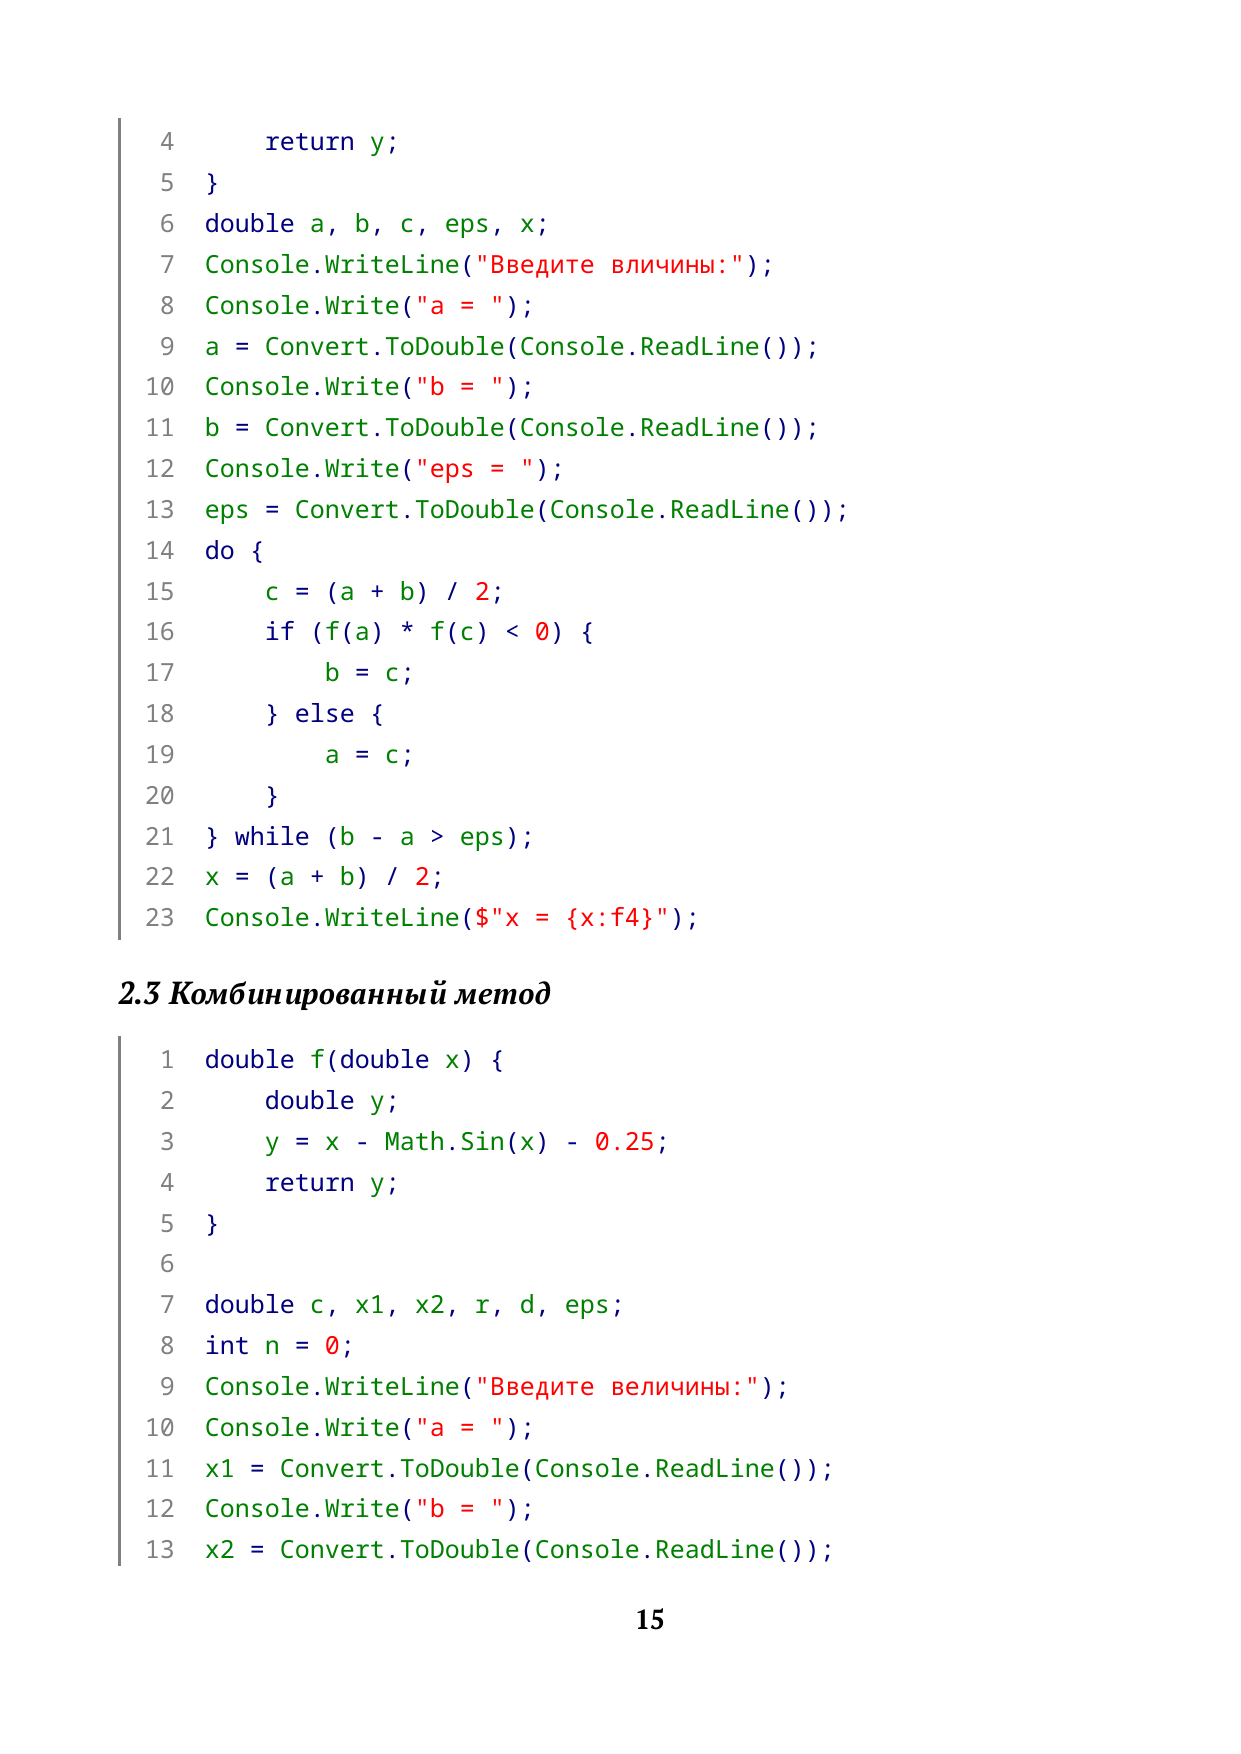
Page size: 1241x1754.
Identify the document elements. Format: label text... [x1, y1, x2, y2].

text 15 c = (a + b) / 2; [121, 567, 1181, 607]
text 1 double f(double x) { [121, 1036, 1181, 1076]
text 19 a = c; [121, 731, 1181, 771]
text 8 Console.Write("a = "); [121, 281, 1181, 321]
text 18 } else { [121, 690, 1181, 730]
text 16 if (f(a) * f(c) < 0) { [121, 608, 1181, 648]
text 13 eps = Convert.ToDouble(Console.ReadLine()); [121, 486, 1181, 526]
text 2 double y; [121, 1077, 1181, 1117]
text 5 } [121, 159, 1181, 199]
text 3 y = x - Math.Sin(x) - 0.25; [121, 1118, 1181, 1158]
text 11 b = Convert.ToDouble(Console.ReadLine()); [121, 404, 1181, 444]
text 21 } while (b - a > eps); [121, 812, 1181, 852]
text 22 x = (a + b) / 2; [121, 853, 1181, 893]
text 10 Console.Write("b = "); [121, 363, 1181, 403]
text 6 [121, 1240, 1181, 1280]
subtitle 2.3 Комбинированный метод [118, 973, 1181, 1012]
text 12 Console.Write("b = "); [121, 1485, 1181, 1525]
text 7 double c, x1, x2, r, d, eps; [121, 1281, 1181, 1321]
text 10 Console.Write("a = "); [121, 1403, 1181, 1443]
text 8 int n = 0; [121, 1322, 1181, 1362]
text 23 Console.WriteLine($"x = {x:f4}"); [121, 894, 1181, 940]
text 20 } [121, 771, 1181, 811]
text 12 Console.Write("eps = "); [121, 445, 1181, 485]
text 4 return y; [121, 1158, 1181, 1198]
text 14 do { [121, 526, 1181, 566]
text 17 b = c; [121, 649, 1181, 689]
text 11 x1 = Convert.ToDouble(Console.ReadLine()); [121, 1444, 1181, 1484]
text 4 return y; [121, 118, 1181, 158]
text 7 Console.WriteLine("Введите вличины:"); [121, 241, 1181, 281]
text 6 double a, b, c, eps, x; [121, 200, 1181, 240]
text 9 Console.WriteLine("Введите величины:"); [121, 1363, 1181, 1403]
text 5 } [121, 1199, 1181, 1239]
text 13 x2 = Convert.ToDouble(Console.ReadLine()); [121, 1526, 1181, 1566]
text 9 a = Convert.ToDouble(Console.ReadLine()); [121, 322, 1181, 362]
